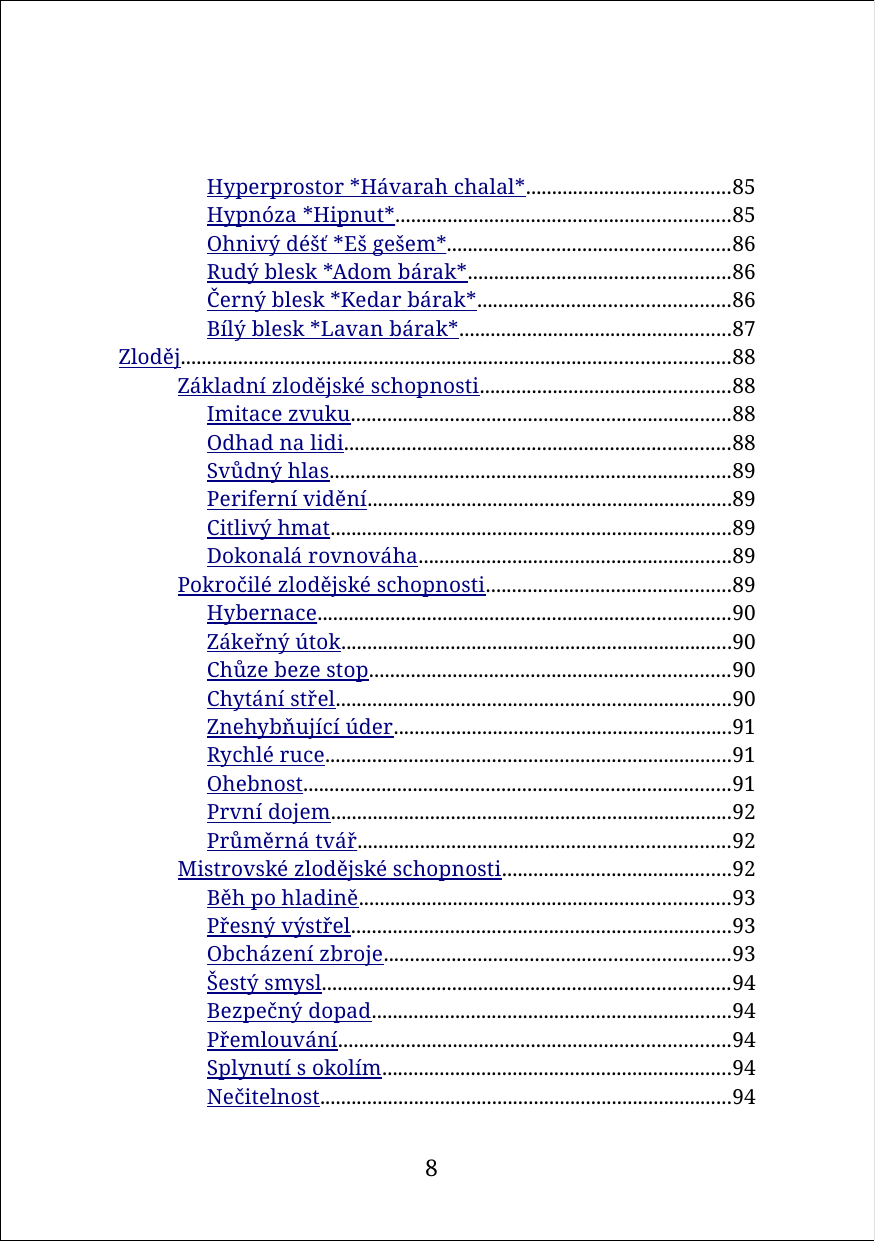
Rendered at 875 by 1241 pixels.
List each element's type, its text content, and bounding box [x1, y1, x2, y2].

text Šestý smysl 94 [207, 968, 756, 996]
text Nečitelnost 94 [207, 1082, 756, 1110]
text Bezpečný dopad 94 [207, 996, 756, 1025]
text Hypnóza *Hipnut* 85 [207, 200, 756, 229]
text Hyperprostor *Hávarah chalal* 85 [207, 172, 756, 200]
text Periferní vidění 89 [207, 484, 756, 513]
text Rychlé ruce 91 [207, 741, 756, 769]
text Odhad na lidi 88 [207, 428, 756, 456]
text Přesný výstřel 93 [207, 911, 756, 939]
text Rudý blesk *Adom bárak* 86 [207, 257, 756, 286]
text První dojem 92 [207, 797, 756, 826]
text Přemlouvání 94 [207, 1025, 756, 1053]
text Imitace zvuku 88 [207, 399, 756, 428]
text Znehybňující úder 91 [207, 712, 756, 741]
text Splynutí s okolím 94 [207, 1053, 756, 1082]
text Průměrná tvář 92 [207, 826, 756, 854]
text Obcházení zbroje 93 [207, 939, 756, 968]
text Zloděj 88 [118, 342, 756, 371]
text Hybernace 90 [207, 598, 756, 627]
text Bílý blesk *Lavan bárak* 87 [207, 314, 756, 342]
text Dokonalá rovnováha 89 [207, 541, 756, 570]
text Citlivý hmat 89 [207, 513, 756, 541]
text Zákeřný útok 90 [207, 627, 756, 655]
text Černý blesk *Kedar bárak* 86 [207, 286, 756, 314]
text Pokročilé zlodějské schopnosti 89 [177, 570, 756, 598]
text Svůdný hlas 89 [207, 456, 756, 484]
text Ohnivý déšť *Eš gešem* 86 [207, 229, 756, 257]
text Chytání střel 90 [207, 684, 756, 712]
text Mistrovské zlodějské schopnosti 92 [177, 854, 756, 883]
text Základní zlodějské schopnosti 88 [177, 371, 756, 399]
text Běh po hladině 93 [207, 883, 756, 911]
text Ohebnost 91 [207, 769, 756, 797]
text Chůze beze stop 90 [207, 655, 756, 684]
